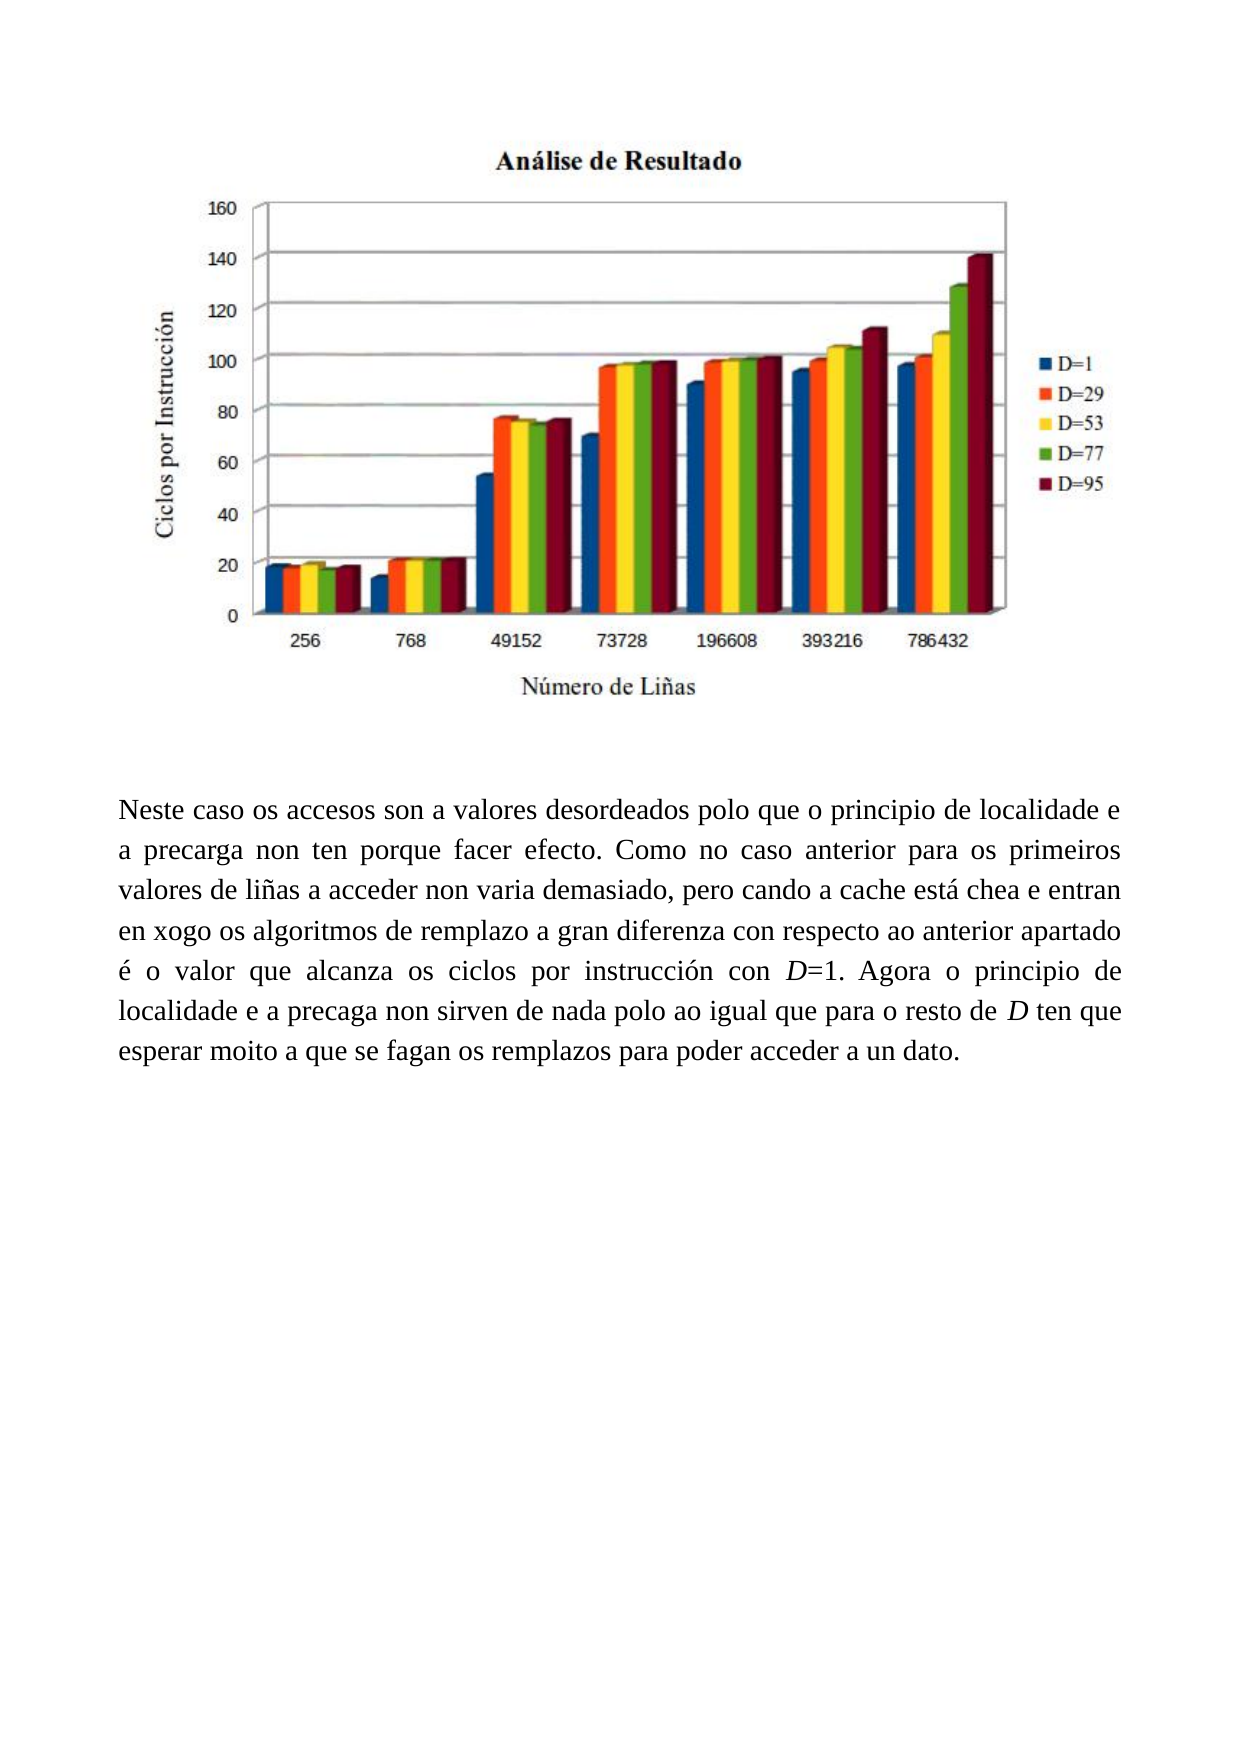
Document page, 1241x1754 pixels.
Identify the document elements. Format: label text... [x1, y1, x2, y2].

picture [118, 118, 1123, 731]
text Neste caso os accesos son a valores desordeados polo que o principio de localidade e a precarga non ten porque facer efecto. Como no caso anterior para os primeiros valores de liñas a acceder non varia demasiado, pero cando a cache está chea e entran en xogo os algoritmos de remplazo a gran diferenza con respecto ao anterior apartado é o valor que alcanza os ciclos por instrucción con D=1. Agora o principio de localidade e a precaga non sirven de nada polo ao igual que para o resto de D ten que esperar moito a que se fagan os remplazos para poder acceder a un dato. [118, 792, 1122, 1067]
